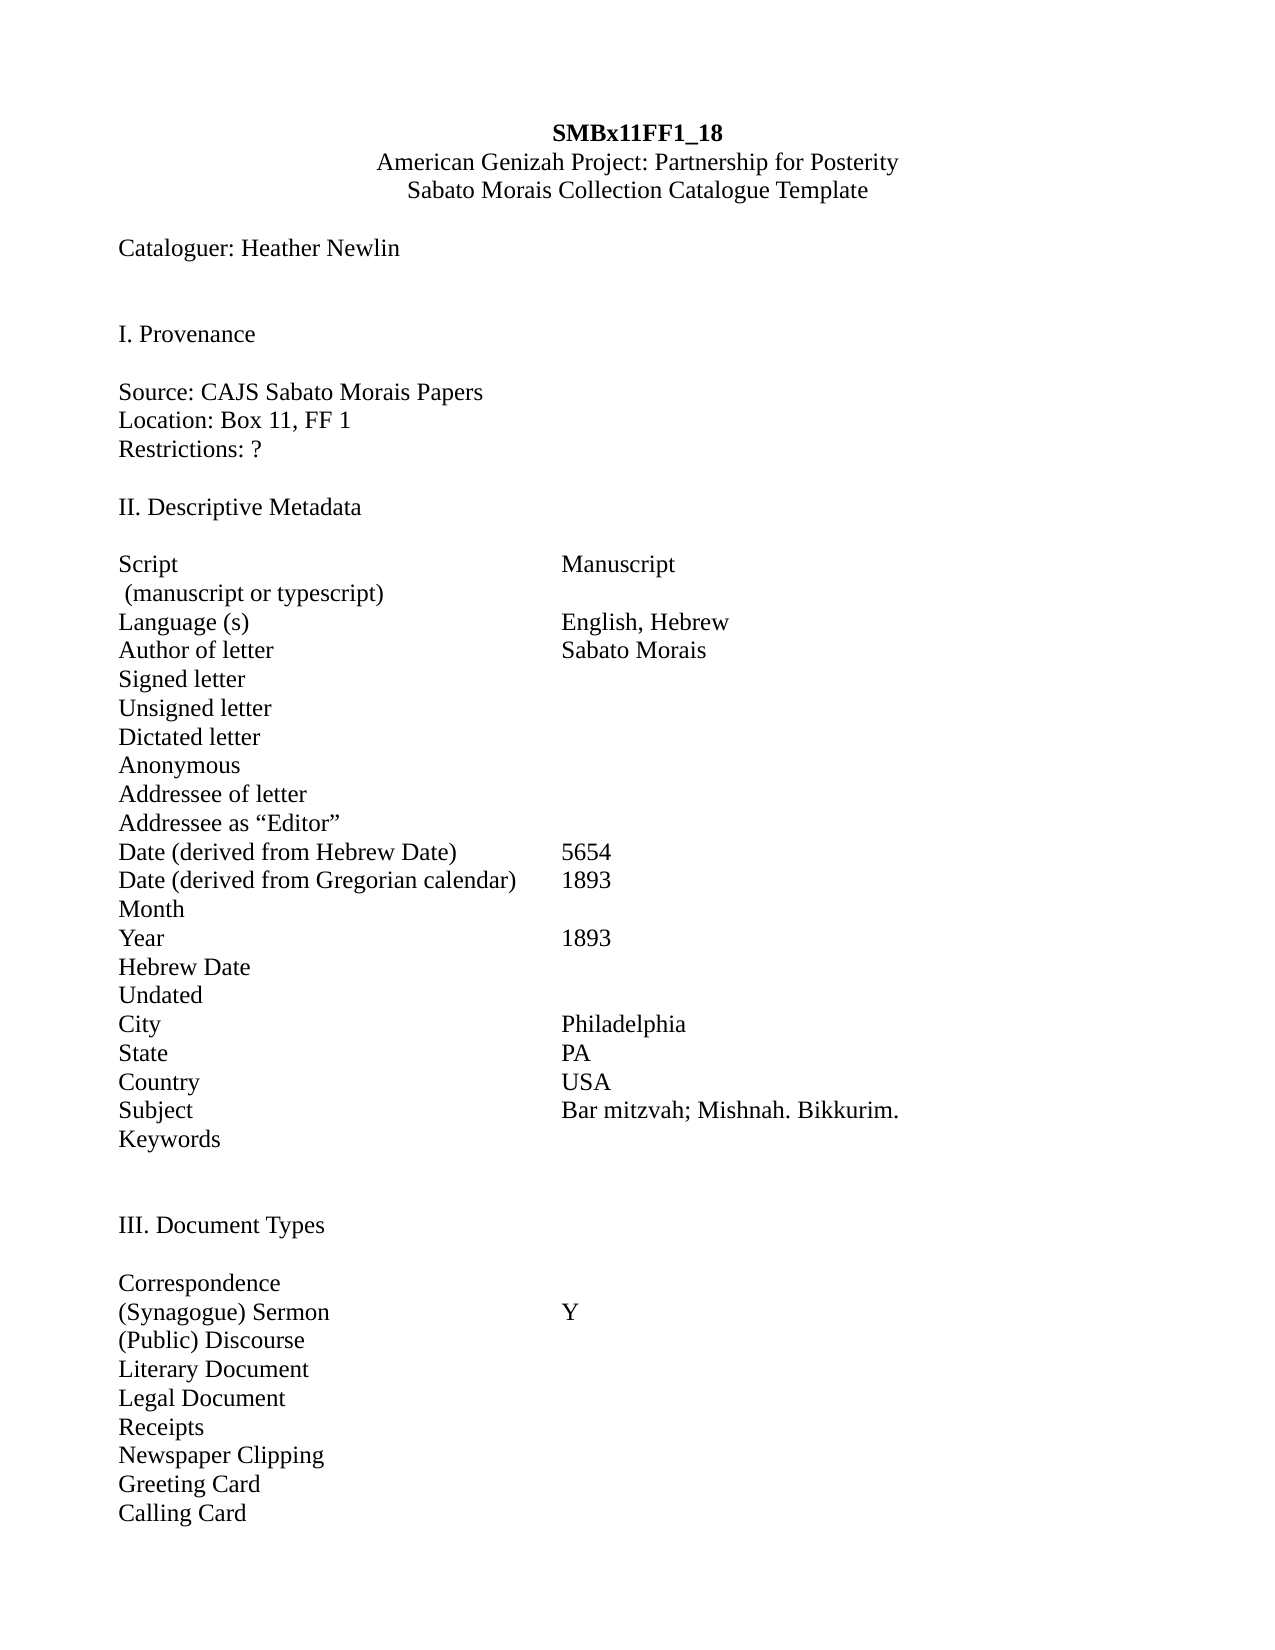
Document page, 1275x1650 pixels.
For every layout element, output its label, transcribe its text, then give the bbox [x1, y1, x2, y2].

text (Synagogue) Sermon Y [118, 1297, 1157, 1326]
text Addressee as “Editor” [118, 808, 1157, 837]
text Signed letter [118, 664, 1157, 693]
text Legal Document [118, 1383, 1157, 1412]
text Source: CAJS Sabato Morais Papers [118, 377, 1157, 406]
text Dictated letter [118, 722, 1157, 751]
text Hebrew Date [118, 952, 1157, 981]
text Correspondence [118, 1268, 1157, 1297]
text Author of letter Sabato Morais [118, 636, 1157, 664]
text (manuscript or typescript) [118, 578, 1157, 607]
text Greeting Card [118, 1469, 1157, 1498]
text Undated [118, 981, 1157, 1009]
text Script Manuscript [118, 549, 1157, 578]
text Calling Card [118, 1498, 1157, 1527]
text Newspaper Clipping [118, 1441, 1157, 1469]
text Receipts [118, 1412, 1157, 1441]
text Addressee of letter [118, 779, 1157, 808]
text III. Document Types [118, 1211, 1157, 1239]
text Date (derived from Gregorian calendar) 1893 [118, 866, 1157, 894]
text City Philadelphia [118, 1009, 1157, 1038]
text (Public) Discourse [118, 1326, 1157, 1354]
text Language (s) English, Hebrew [118, 607, 1157, 636]
text Restrictions: ? [118, 434, 1157, 463]
text Year 1893 [118, 923, 1157, 952]
text Cataloguer: Heather Newlin [118, 233, 1157, 262]
text I. Provenance [118, 319, 1157, 348]
text Subject Bar mitzvah; Mishnah. Bikkurim. [118, 1096, 1157, 1124]
text SMBx11FF1_18 [118, 118, 1157, 147]
text Keywords [118, 1124, 1157, 1153]
text Sabato Morais Collection Catalogue Template [118, 176, 1157, 204]
text Month [118, 894, 1157, 923]
text Unsigned letter [118, 693, 1157, 722]
text Date (derived from Hebrew Date) 5654 [118, 837, 1157, 866]
text State PA [118, 1038, 1157, 1067]
text Country USA [118, 1067, 1157, 1096]
text Location: Box 11, FF 1 [118, 406, 1157, 434]
text Literary Document [118, 1354, 1157, 1383]
text II. Descriptive Metadata [118, 492, 1157, 521]
text Anonymous [118, 751, 1157, 779]
text American Genizah Project: Partnership for Posterity [118, 147, 1157, 176]
